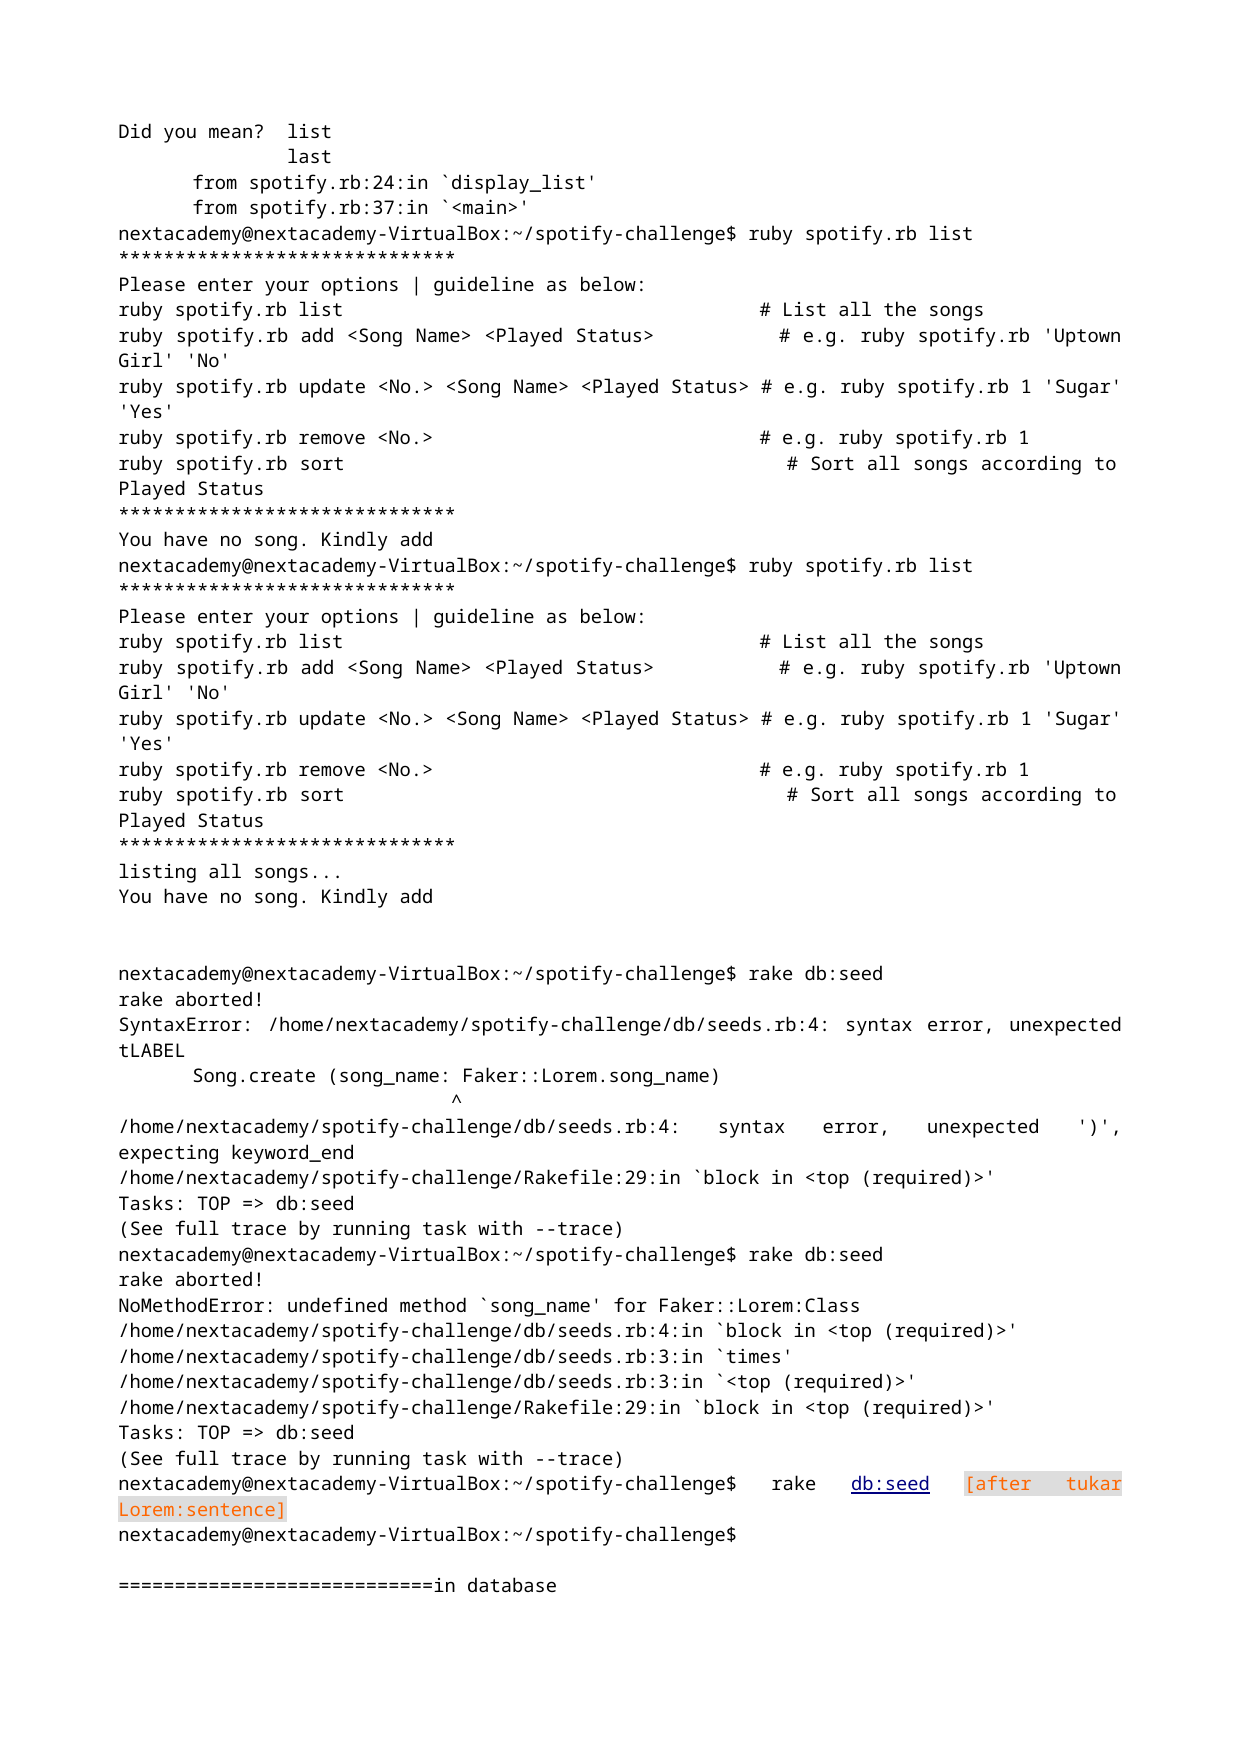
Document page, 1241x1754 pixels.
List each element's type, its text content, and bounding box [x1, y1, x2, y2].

text ruby spotify.rb update <No.> <Song Name> <Played Status> # e.g. ruby spotify.rb 1 'Sugar' 'Yes' [118, 705, 1122, 756]
text nextacademy@nextacademy-VirtualBox:~/spotify-challenge$ rake db:seed [118, 1241, 1122, 1267]
text last [118, 144, 1122, 169]
text nextacademy@nextacademy-VirtualBox:~/spotify-challenge$ rake db:seed [after tukar Lorem:sentence] [118, 1471, 1122, 1522]
text /home/nextacademy/spotify-challenge/Rakefile:29:in `block in <top (required)>' [118, 1164, 1122, 1190]
text rake aborted! [118, 986, 1122, 1011]
text (See full trace by running task with --trace) [118, 1216, 1122, 1241]
text ============================in database [118, 1573, 1122, 1598]
text ruby spotify.rb add <Song Name> <Played Status> # e.g. ruby spotify.rb 'Uptown Girl' 'No' [118, 654, 1122, 705]
text You have no song. Kindly add [118, 884, 1122, 909]
text nextacademy@nextacademy-VirtualBox:~/spotify-challenge$ ruby spotify.rb list [118, 220, 1122, 246]
text rake aborted! [118, 1267, 1122, 1292]
text ruby spotify.rb update <No.> <Song Name> <Played Status> # e.g. ruby spotify.rb 1 'Sugar' 'Yes' [118, 373, 1122, 424]
text ruby spotify.rb remove <No.> # e.g. ruby spotify.rb 1 [118, 756, 1122, 782]
text (See full trace by running task with --trace) [118, 1445, 1122, 1471]
text /home/nextacademy/spotify-challenge/db/seeds.rb:3:in `<top (required)>' [118, 1369, 1122, 1394]
text ruby spotify.rb list # List all the songs [118, 297, 1122, 322]
text ruby spotify.rb remove <No.> # e.g. ruby spotify.rb 1 [118, 424, 1122, 450]
text ruby spotify.rb sort # Sort all songs according to Played Status [118, 782, 1122, 833]
text ****************************** [118, 577, 1122, 603]
text NoMethodError: undefined method `song_name' for Faker::Lorem:Class [118, 1292, 1122, 1318]
text Song.create (song_name: Faker::Lorem.song_name) [118, 1062, 1122, 1088]
text /home/nextacademy/spotify-challenge/Rakefile:29:in `block in <top (required)>' [118, 1394, 1122, 1420]
text from spotify.rb:24:in `display_list' [118, 169, 1122, 195]
text nextacademy@nextacademy-VirtualBox:~/spotify-challenge$ rake db:seed [118, 960, 1122, 986]
text listing all songs... [118, 858, 1122, 884]
text nextacademy@nextacademy-VirtualBox:~/spotify-challenge$ [118, 1522, 1122, 1547]
text Please enter your options | guideline as below: [118, 271, 1122, 297]
text ****************************** [118, 833, 1122, 858]
text from spotify.rb:37:in `<main>' [118, 195, 1122, 220]
text /home/nextacademy/spotify-challenge/db/seeds.rb:4:in `block in <top (required)>' [118, 1318, 1122, 1343]
text Tasks: TOP => db:seed [118, 1190, 1122, 1216]
text ^ [118, 1088, 1122, 1113]
text ruby spotify.rb add <Song Name> <Played Status> # e.g. ruby spotify.rb 'Uptown Girl' 'No' [118, 322, 1122, 373]
text nextacademy@nextacademy-VirtualBox:~/spotify-challenge$ ruby spotify.rb list [118, 552, 1122, 577]
text ****************************** [118, 246, 1122, 271]
text ruby spotify.rb sort # Sort all songs according to Played Status [118, 450, 1122, 501]
text ****************************** [118, 501, 1122, 526]
text /home/nextacademy/spotify-challenge/db/seeds.rb:4: syntax error, unexpected ')', expecting keyword_end [118, 1113, 1122, 1164]
text Tasks: TOP => db:seed [118, 1420, 1122, 1445]
text ruby spotify.rb list # List all the songs [118, 628, 1122, 654]
text You have no song. Kindly add [118, 526, 1122, 552]
text /home/nextacademy/spotify-challenge/db/seeds.rb:3:in `times' [118, 1343, 1122, 1369]
text Did you mean? list [118, 118, 1122, 144]
text Please enter your options | guideline as below: [118, 603, 1122, 628]
text SyntaxError: /home/nextacademy/spotify-challenge/db/seeds.rb:4: syntax error, unexpected tLABEL [118, 1011, 1122, 1062]
